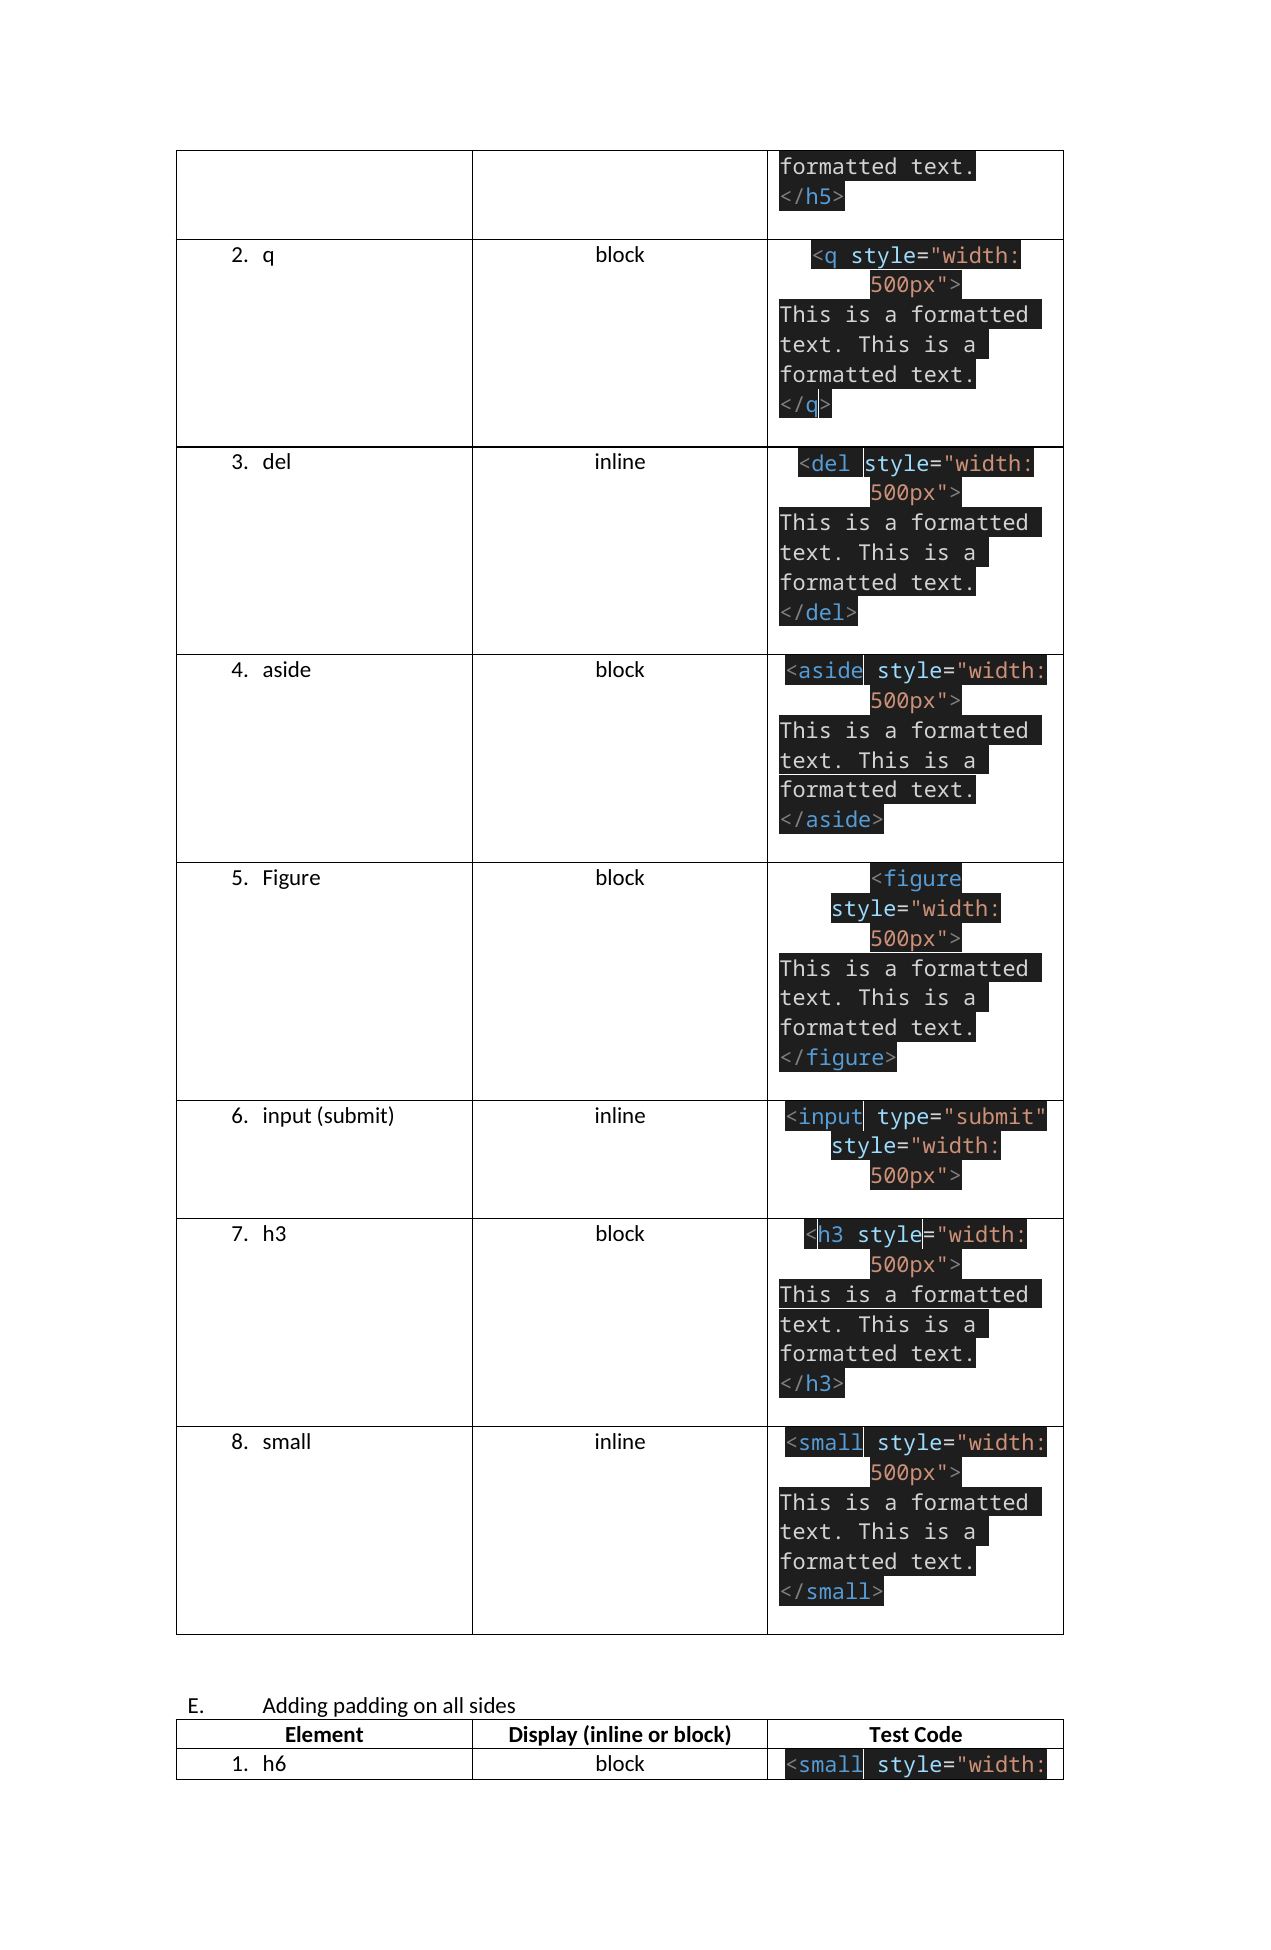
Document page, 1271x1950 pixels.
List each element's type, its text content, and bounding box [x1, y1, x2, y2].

table_cell <aside style="width: 500px"> This is a formatted text. This is a formatted text. </aside> [768, 655, 779, 862]
table_cell del [177, 448, 472, 654]
table_cell <h3 style="width: 500px"> This is a formatted text. This is a formatted text. </h3> [768, 1219, 779, 1426]
table_header Element [177, 1720, 188, 1748]
table_cell <del style="width: 500px"> This is a formatted text. This is a formatted text. </del> [1053, 448, 1063, 654]
table_cell <del style="width: 500px"> This is a formatted text. This is a formatted text. </del> [768, 448, 779, 654]
table_cell <small style="width: 500px"> This is a formatted text. This is a formatted text. </small> [768, 1427, 779, 1634]
table_cell <small style="width: 500px"> This is a formatted text. This is a formatted text. </small> [1053, 1427, 1063, 1634]
table_cell Figure [177, 863, 472, 1100]
table_cell inline [473, 448, 767, 654]
list Adding padding on all sides [187, 1691, 1083, 1719]
table_cell block [473, 863, 767, 1100]
table_cell block [473, 655, 767, 862]
table_cell h6 [177, 1749, 472, 1779]
table_cell h3 [177, 1219, 472, 1426]
table_header Test Code [1053, 1720, 1063, 1748]
table_cell <aside style="width: 500px"> This is a formatted text. This is a formatted text. </aside> [1053, 655, 1063, 862]
table_cell [177, 151, 472, 239]
table_cell [473, 151, 767, 239]
table_cell q [177, 240, 472, 446]
table_header Test Code [768, 1720, 779, 1748]
table_cell block [473, 1749, 767, 1779]
table_header Element [461, 1720, 472, 1748]
table_cell input (submit) [177, 1101, 472, 1218]
table_cell inline [473, 1427, 767, 1634]
table_cell <q style="width: 500px"> This is a formatted text. This is a formatted text. </q> [768, 240, 1063, 446]
table_cell <input type="submit" style="width: 500px"> [768, 1101, 779, 1218]
table_cell <input type="submit" style="width: 500px"> [1053, 1101, 1063, 1218]
table_cell block [473, 240, 767, 446]
table_cell <figure style="width: 500px"> This is a formatted text. This is a formatted text. </figure> [768, 863, 1063, 1100]
table_cell aside [177, 655, 472, 862]
table_cell <h3 style="width: 500px"> This is a formatted text. This is a formatted text. </h3> [1053, 1219, 1063, 1426]
table_cell small [177, 1427, 472, 1634]
table_cell inline [473, 1101, 767, 1218]
table_cell block [473, 1219, 767, 1426]
